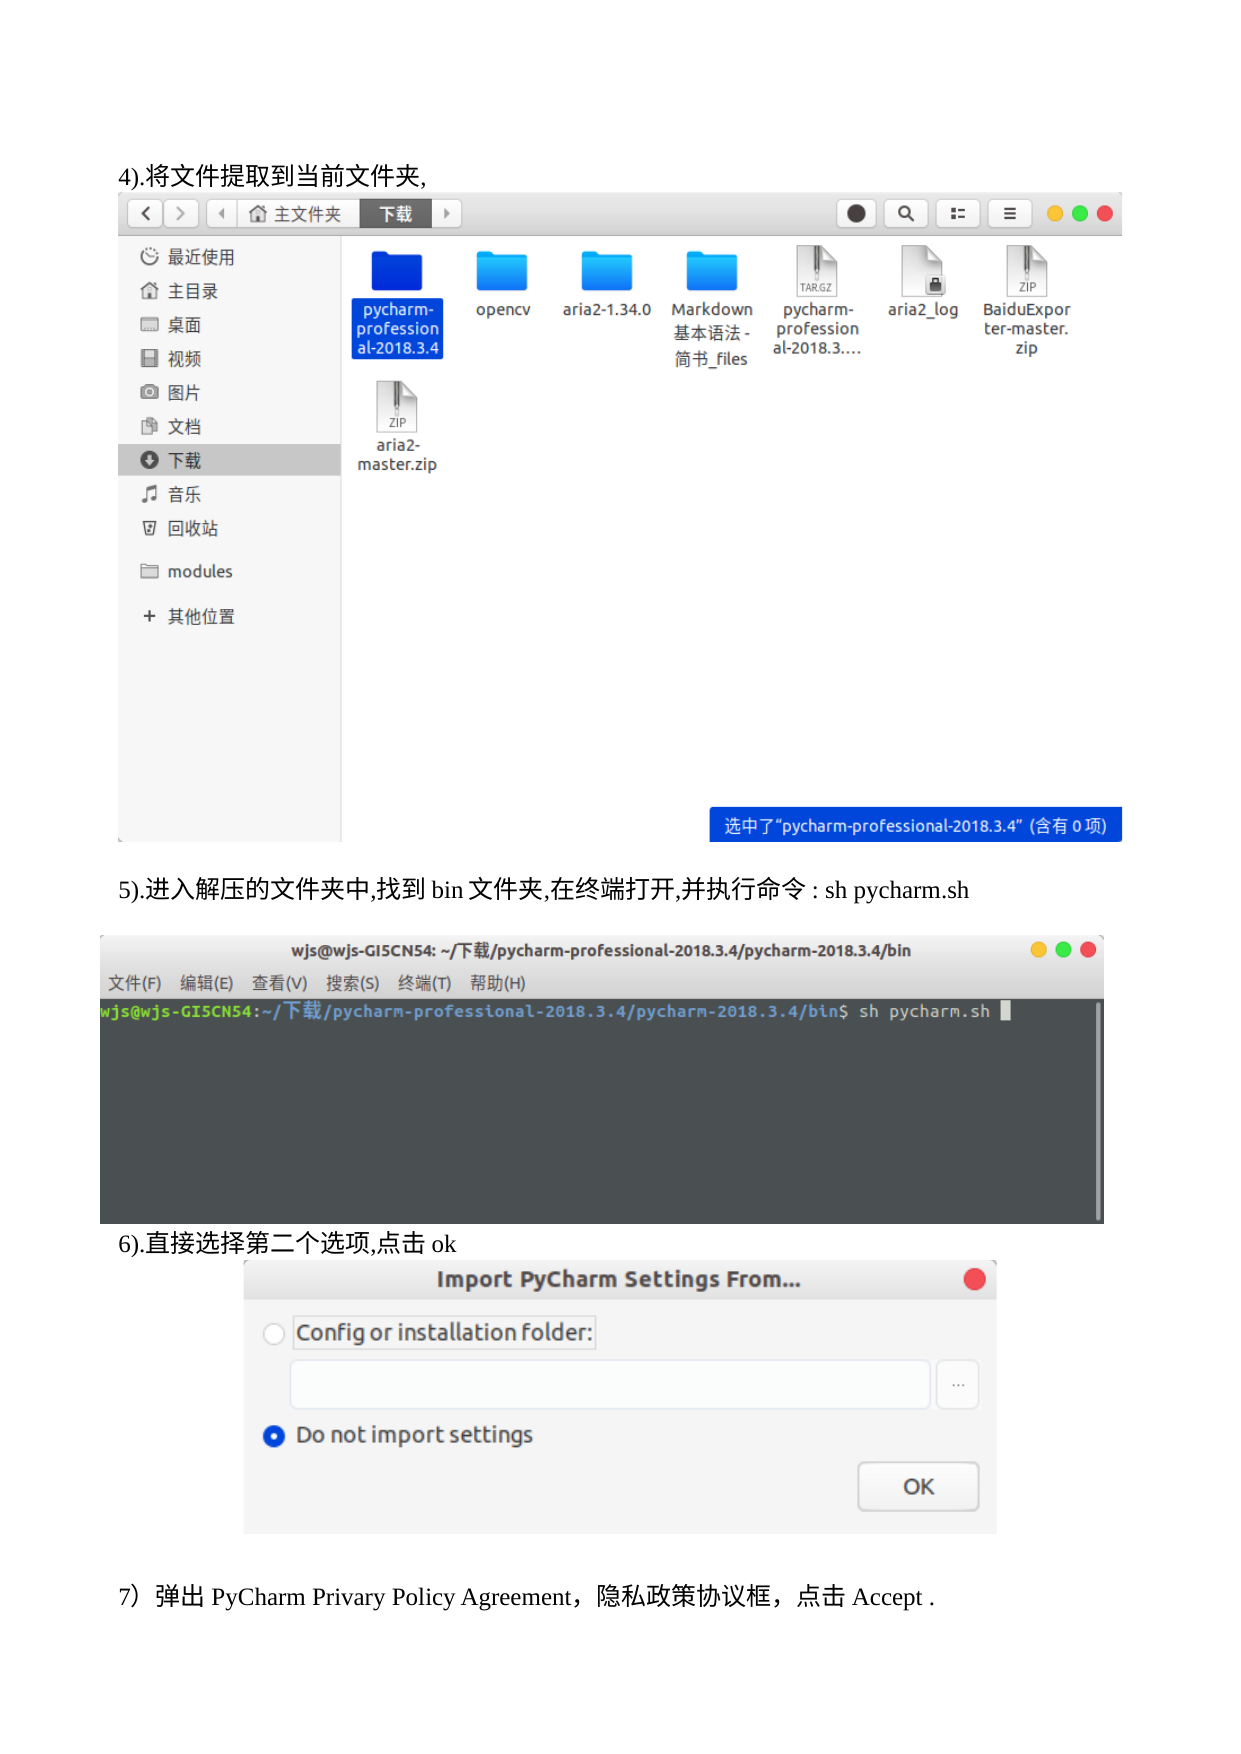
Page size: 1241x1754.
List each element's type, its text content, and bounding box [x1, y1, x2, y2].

text 5).进入解压的文件夹中,找到bin文件夹,在终端打开,并执行命令 : sh pycharm.sh [118, 870, 1122, 906]
text 6).直接选择第二个选项,点击ok [118, 906, 1122, 1260]
picture [118, 192, 1123, 842]
picture [243, 1260, 997, 1534]
picture [100, 935, 1104, 1224]
text 4).将文件提取到当前文件夹, [118, 156, 1122, 192]
text 7）弹出 PyCharm Privary Policy Agreement，隐私政策协议框，点击Accept . [118, 1576, 1122, 1612]
